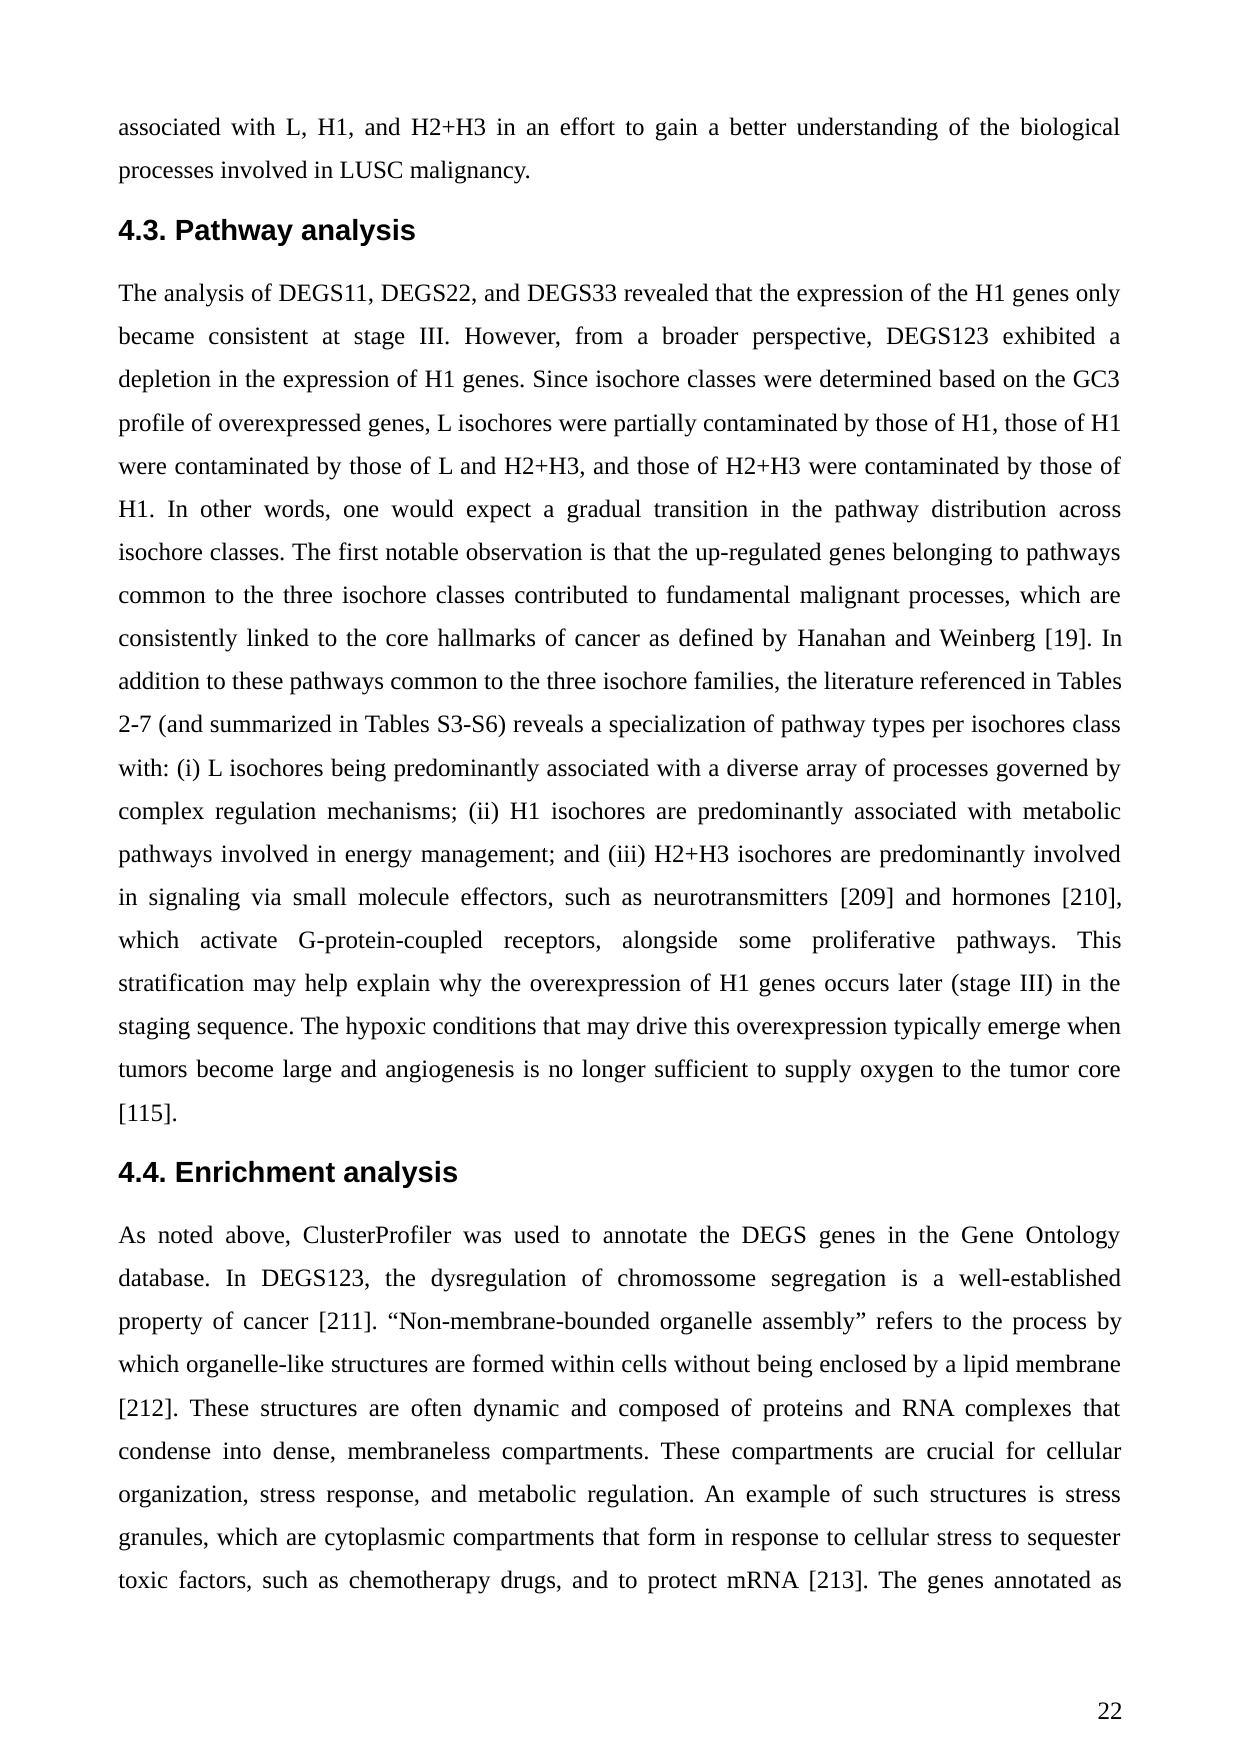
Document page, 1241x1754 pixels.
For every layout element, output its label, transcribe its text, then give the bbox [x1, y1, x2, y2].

text 4.3. Pathway analysis [118, 213, 1122, 247]
text The analysis of DEGS11, DEGS22, and DEGS33 revealed that the expression of the H1 genes only became consistent at stage III. However, from a broader perspective, DEGS123 exhibited a depletion in the expression of H1 genes. Since isochore classes were determined based on the GC3 profile of overexpressed genes, L isochores were partially contaminated by those of H1, those of H1 were contaminated by those of L and H2+H3, and those of H2+H3 were contaminated by those of H1. In other words, one would expect a gradual transition in the pathway distribution across isochore classes. The first notable observation is that the up-regulated genes belonging to pathways common to the three isochore classes contributed to fundamental malignant processes, which are consistently linked to the core hallmarks of cancer as defined by Hanahan and Weinberg [19]⁠. In addition to these pathways common to the three isochore families, the literature referenced in Tables 2-7 (and summarized in Tables S3-S6) reveals a specialization of pathway types per isochores class with: (i) L isochores being predominantly associated with a diverse array of processes governed by complex regulation mechanisms; (ii) H1 isochores are predominantly associated with metabolic pathways involved in energy management; and (iii) H2+H3 isochores are predominantly involved in signaling via small molecule effectors, such as neurotransmitters [209]⁠ and hormones [210]⁠, which activate G-protein-coupled receptors, alongside some proliferative pathways. This stratification may help explain why the overexpression of H1 genes occurs later (stage III) in the staging sequence. The hypoxic conditions that may drive this overexpression typically emerge when tumors become large and angiogenesis is no longer sufficient to supply oxygen to the tumor core [115]⁠⁠. [118, 278, 1122, 1126]
text associated with L, H1, and H2+H3 in an effort to gain a better understanding of the biological processes involved in LUSC malignancy. [118, 112, 1122, 184]
text 4.4. Enrichment analysis [118, 1155, 1122, 1189]
text As noted above, ClusterProfiler was used to annotate the DEGS genes in the Gene Ontology database. In DEGS123, the dysregulation of chromossome segregation is a well-established property of cancer [211]⁠⁠. “Non-membrane-bounded organelle assembly” refers to the process by which organelle-like structures are formed within cells without being enclosed by a lipid membrane [212]⁠. These structures are often dynamic and composed of proteins and RNA complexes that condense into dense, membraneless compartments. These compartments are crucial for cellular organization, stress response, and metabolic regulation. An example of such structures is stress granules, which are cytoplasmic compartments that form in response to cellular stress to sequester toxic factors, such as chemotherapy drugs, and to protect mRNA [213]⁠. The genes annotated as [118, 1220, 1122, 1594]
